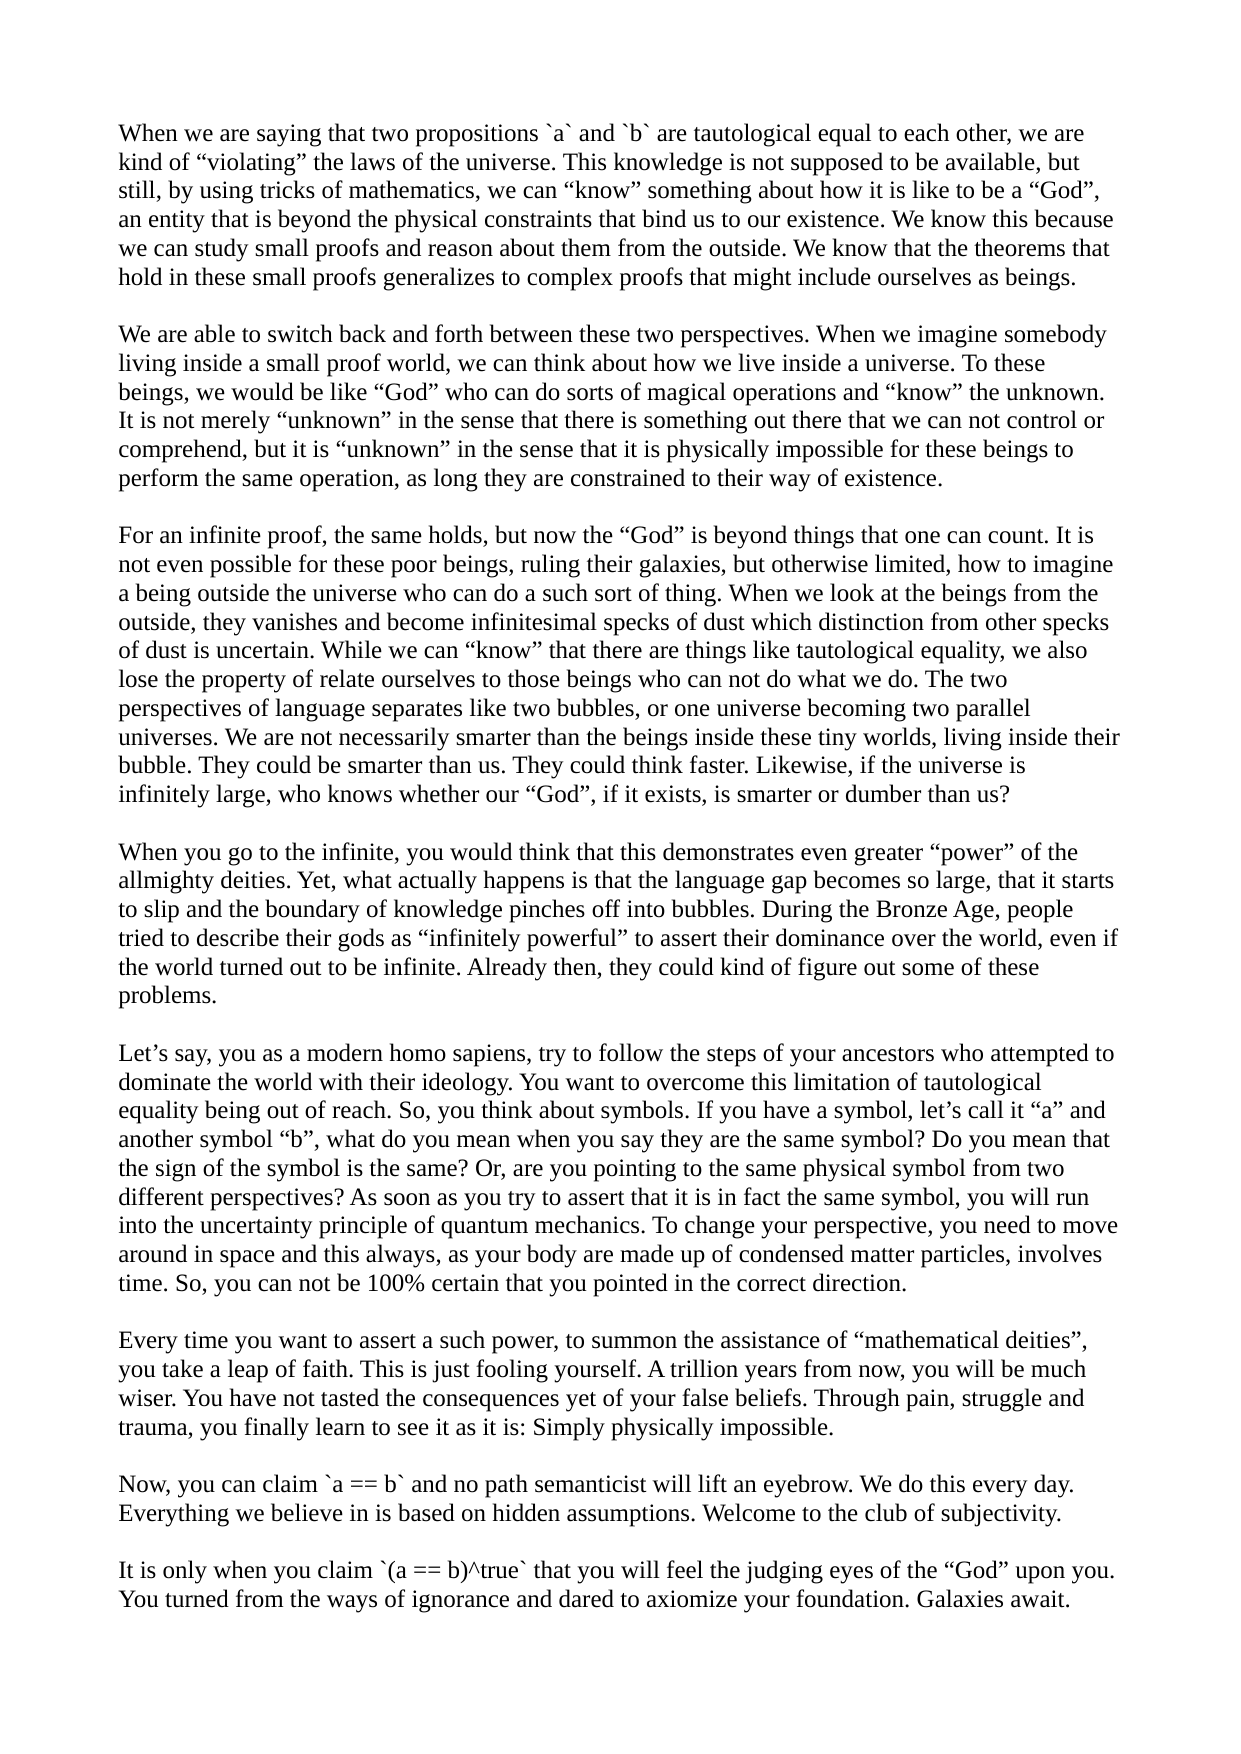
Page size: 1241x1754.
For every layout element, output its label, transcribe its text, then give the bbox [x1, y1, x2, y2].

text When you go to the infinite, you would think that this demonstrates even greater “power” of the allmighty deities. Yet, what actually happens is that the language gap becomes so large, that it starts to slip and the boundary of knowledge pinches off into bubbles. During the Bronze Age, people tried to describe their gods as “infinitely powerful” to assert their dominance over the world, even if the world turned out to be infinite. Already then, they could kind of figure out some of these problems. [118, 837, 1122, 1009]
text It is only when you claim `(a == b)^true` that you will feel the judging eyes of the “God” upon you. You turned from the ways of ignorance and dared to axiomize your foundation. Galaxies await. [118, 1556, 1122, 1613]
text Now, you can claim `a == b` and no path semanticist will lift an eyebrow. We do this every day. Everything we believe in is based on hidden assumptions. Welcome to the club of subjectivity. [118, 1469, 1122, 1527]
text We are able to switch back and forth between these two perspectives. When we imagine somebody living inside a small proof world, we can think about how we live inside a universe. To these beings, we would be like “God” who can do sorts of magical operations and “know” the unknown. It is not merely “unknown” in the sense that there is something out there that we can not control or comprehend, but it is “unknown” in the sense that it is physically impossible for these beings to perform the same operation, as long they are constrained to their way of existence. [118, 319, 1122, 492]
text Every time you want to assert a such power, to summon the assistance of “mathematical deities”, you take a leap of faith. This is just fooling yourself. A trillion years from now, you will be much wiser. You have not tasted the consequences yet of your false beliefs. Through pain, struggle and trauma, you finally learn to see it as it is: Simply physically impossible. [118, 1326, 1122, 1441]
text Let’s say, you as a modern homo sapiens, try to follow the steps of your ancestors who attempted to dominate the world with their ideology. You want to overcome this limitation of tautological equality being out of reach. So, you think about symbols. If you have a symbol, let’s call it “a” and another symbol “b”, what do you mean when you say they are the same symbol? Do you mean that the sign of the symbol is the same? Or, are you pointing to the same physical symbol from two different perspectives? As soon as you try to assert that it is in fact the same symbol, you will run into the uncertainty principle of quantum mechanics. To change your perspective, you need to move around in space and this always, as your body are made up of condensed matter particles, involves time. So, you can not be 100% certain that you pointed in the correct direction. [118, 1038, 1122, 1297]
text When we are saying that two propositions `a` and `b` are tautological equal to each other, we are kind of “violating” the laws of the universe. This knowledge is not supposed to be available, but still, by using tricks of mathematics, we can “know” something about how it is like to be a “God”, an entity that is beyond the physical constraints that bind us to our existence. We know this because we can study small proofs and reason about them from the outside. We know that the theorems that hold in these small proofs generalizes to complex proofs that might include ourselves as beings. [118, 118, 1122, 291]
text For an infinite proof, the same holds, but now the “God” is beyond things that one can count. It is not even possible for these poor beings, ruling their galaxies, but otherwise limited, how to imagine a being outside the universe who can do a such sort of thing. When we look at the beings from the outside, they vanishes and become infinitesimal specks of dust which distinction from other specks of dust is uncertain. While we can “know” that there are things like tautological equality, we also lose the property of relate ourselves to those beings who can not do what we do. The two perspectives of language separates like two bubbles, or one universe becoming two parallel universes. We are not necessarily smarter than the beings inside these tiny worlds, living inside their bubble. They could be smarter than us. They could think faster. Likewise, if the universe is infinitely large, who knows whether our “God”, if it exists, is smarter or dumber than us? [118, 521, 1122, 808]
